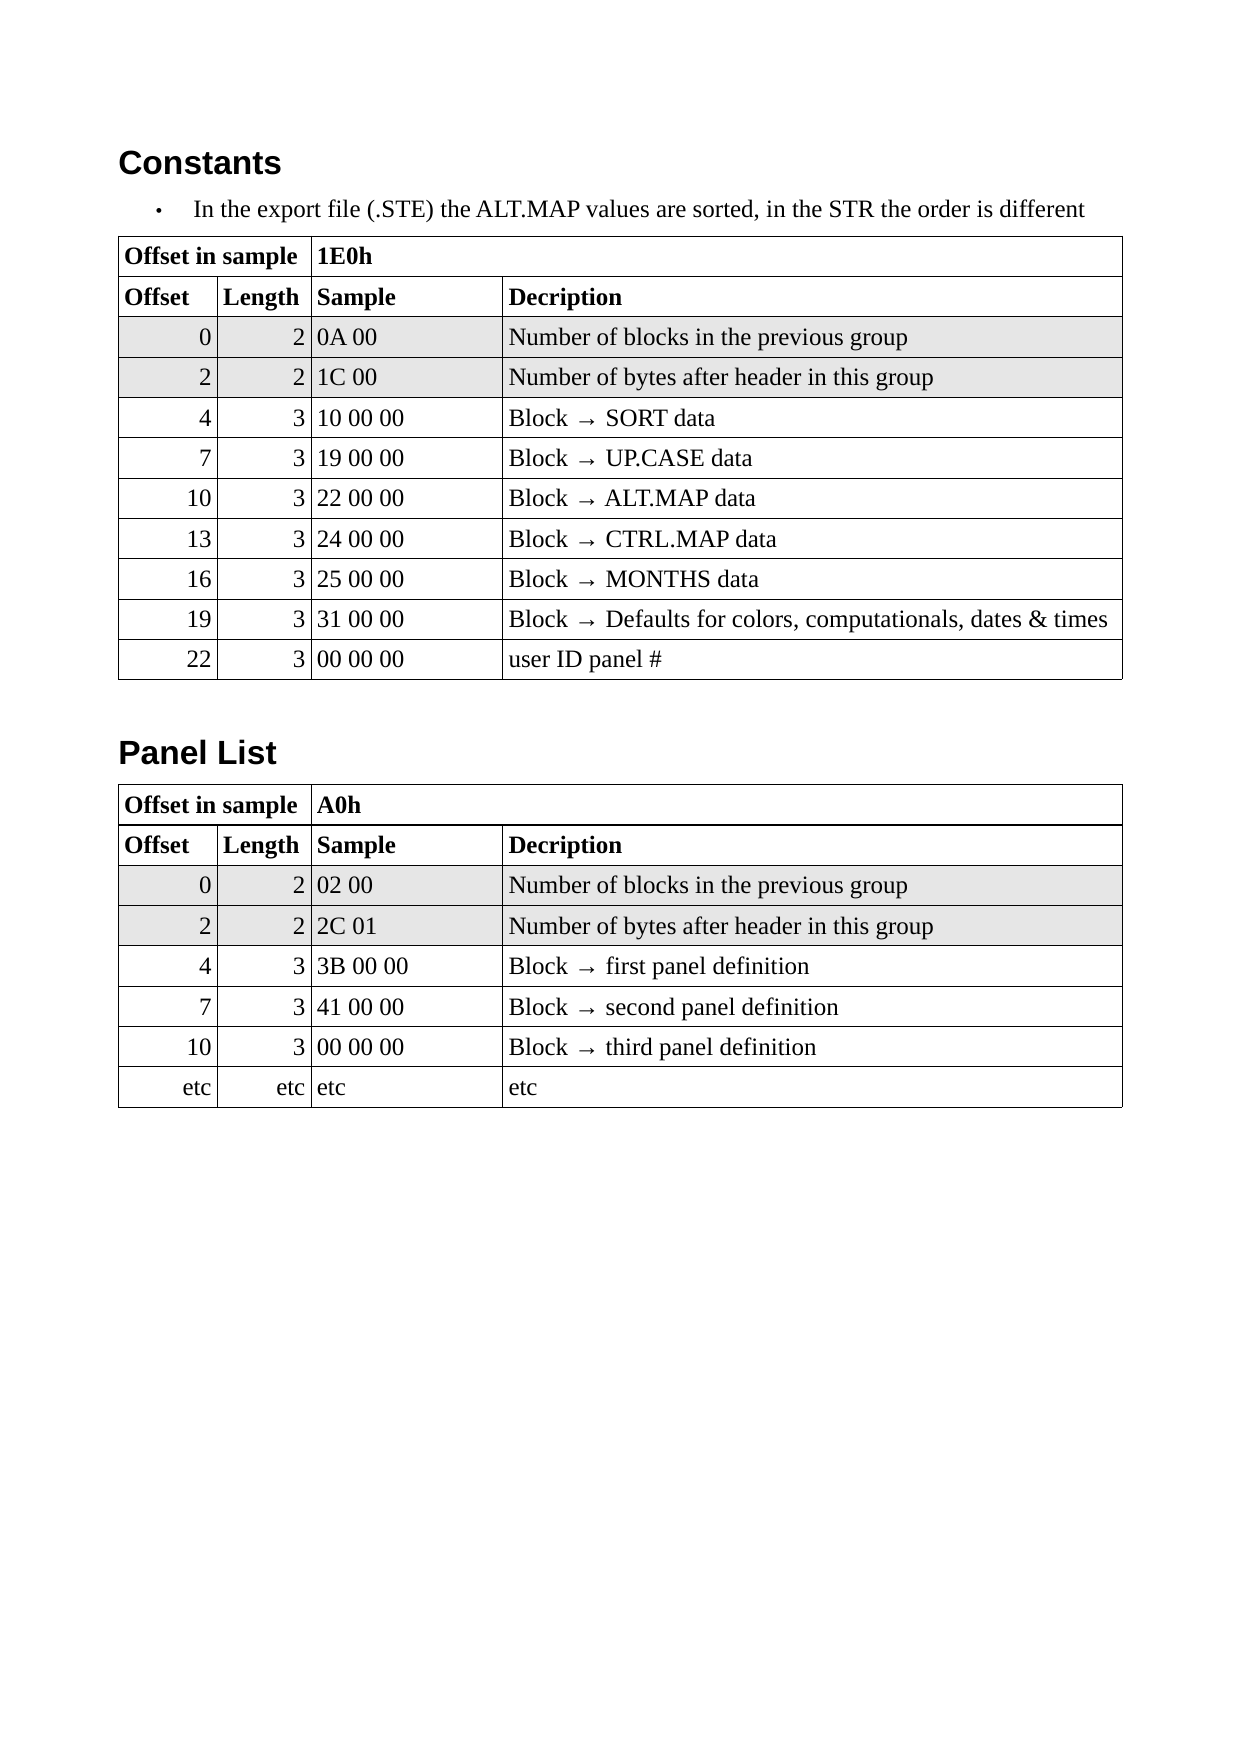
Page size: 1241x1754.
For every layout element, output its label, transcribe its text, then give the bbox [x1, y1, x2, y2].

table_cell 2 [218, 317, 311, 357]
table_cell 10 00 00 [312, 398, 502, 437]
table_cell 3 [218, 519, 311, 558]
table_cell 41 00 00 [312, 987, 502, 1026]
table_cell Block → SORT data [503, 398, 1122, 437]
table_cell 00 00 00 [312, 640, 502, 679]
table_header Offset [119, 826, 217, 865]
table_cell 2 [218, 906, 311, 945]
table_cell 0 [119, 317, 217, 357]
table_cell 3B 00 00 [312, 946, 502, 986]
table_header Offset [119, 277, 217, 316]
table_cell user ID panel # [503, 640, 1122, 679]
table_cell 3 [218, 559, 311, 598]
table_cell 3 [218, 987, 311, 1026]
table_cell 25 00 00 [312, 559, 502, 598]
table_cell 10 [119, 479, 217, 518]
table_header A0h [312, 785, 1122, 824]
table_cell Number of bytes after header in this group [503, 358, 1122, 397]
table_cell etc [312, 1067, 502, 1107]
table_cell 2C 01 [312, 906, 502, 945]
table_cell 2 [119, 906, 217, 945]
table_cell Block → Defaults for colors, computationals, dates & times [503, 600, 1122, 639]
table_cell 10 [119, 1027, 217, 1066]
table_header 1E0h [312, 237, 1122, 276]
table_cell 31 00 00 [312, 600, 502, 639]
table_cell Block → first panel definition [503, 946, 1122, 986]
subtitle Constants [118, 143, 1122, 182]
table_header Offset in sample [119, 785, 311, 824]
table_header Length [218, 277, 311, 316]
table_cell Block → CTRL.MAP data [503, 519, 1122, 558]
table_cell 19 00 00 [312, 438, 502, 477]
table_cell etc [503, 1067, 1122, 1107]
table_header Decription [503, 826, 1122, 865]
table_cell 0 [119, 866, 217, 905]
table_cell 2 [119, 358, 217, 397]
table_cell 24 00 00 [312, 519, 502, 558]
table_cell 7 [119, 438, 217, 477]
table_cell 2 [218, 358, 311, 397]
table_cell Number of bytes after header in this group [503, 906, 1122, 945]
table_header Length [218, 826, 311, 865]
table_cell 3 [218, 600, 311, 639]
table_cell Block → ALT.MAP data [503, 479, 1122, 518]
table_cell 4 [119, 946, 217, 986]
table_cell 22 00 00 [312, 479, 502, 518]
table_header Sample [312, 826, 502, 865]
table_cell Block → UP.CASE data [503, 438, 1122, 477]
table_cell Number of blocks in the previous group [503, 866, 1122, 905]
table_cell 2 [218, 866, 311, 905]
table_cell etc [119, 1067, 217, 1107]
table_cell 22 [119, 640, 217, 679]
table_cell 7 [119, 987, 217, 1026]
table_cell 0A 00 [312, 317, 502, 357]
table_cell 3 [218, 640, 311, 679]
table_cell etc [218, 1067, 311, 1107]
table_cell Block → third panel definition [503, 1027, 1122, 1066]
subtitle Panel List [118, 733, 1122, 772]
table_cell 3 [218, 398, 311, 437]
table_cell Block → MONTHS data [503, 559, 1122, 598]
table_cell 19 [119, 600, 217, 639]
table_cell 3 [218, 946, 311, 986]
table_cell Number of blocks in the previous group [503, 317, 1122, 357]
table_cell 00 00 00 [312, 1027, 502, 1066]
list In the export file (.STE) the ALT.MAP values are sorted, in the STR the order is different [156, 194, 1122, 223]
table_header Offset in sample [119, 237, 311, 276]
table_cell 02 00 [312, 866, 502, 905]
table_cell 16 [119, 559, 217, 598]
table_cell 3 [218, 438, 311, 477]
table_cell 13 [119, 519, 217, 558]
table_header Sample [312, 277, 502, 316]
table_cell 4 [119, 398, 217, 437]
table_cell 3 [218, 1027, 311, 1066]
table_cell 3 [218, 479, 311, 518]
table_header Decription [503, 277, 1122, 316]
table_cell 1C 00 [312, 358, 502, 397]
table_cell Block → second panel definition [503, 987, 1122, 1026]
